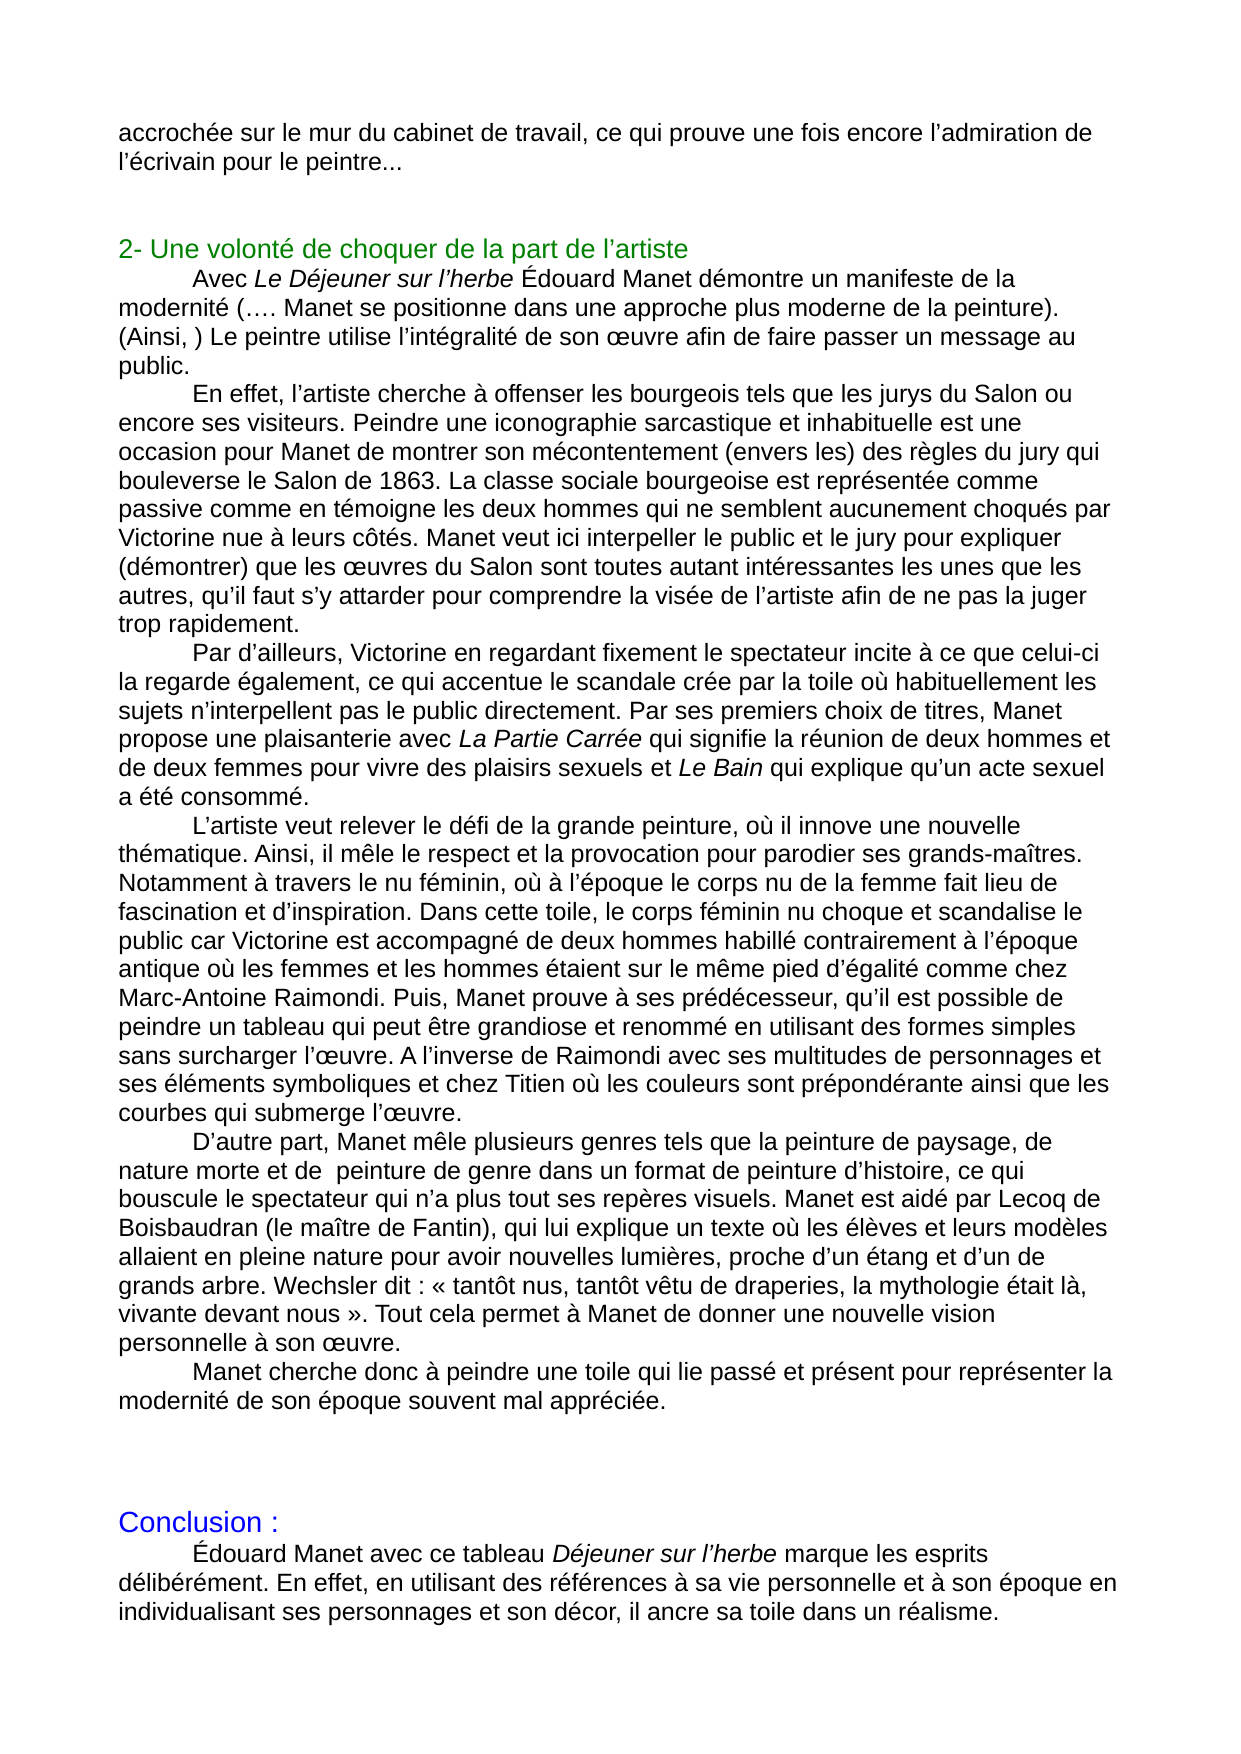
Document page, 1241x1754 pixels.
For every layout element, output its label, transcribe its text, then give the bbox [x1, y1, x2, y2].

text Édouard Manet avec ce tableau Déjeuner sur l’herbe marque les esprits délibérément. En effet, en utilisant des références à sa vie personnelle et à son époque en individualisant ses personnages et son décor, il ancre sa toile dans un réalisme. [118, 1539, 1122, 1625]
text Avec Le Déjeuner sur l’herbe Édouard Manet démontre un manifeste de la modernité (…. Manet se positionne dans une approche plus moderne de la peinture). (Ainsi, ) Le peintre utilise l’intégralité de son œuvre afin de faire passer un message au public. [118, 264, 1122, 379]
text Manet cherche donc à peindre une toile qui lie passé et présent pour représenter la modernité de son époque souvent mal appréciée. [118, 1357, 1122, 1414]
text D’autre part, Manet mêle plusieurs genres tels que la peinture de paysage, de nature morte et de peinture de genre dans un format de peinture d’histoire, ce qui bouscule le spectateur qui n’a plus tout ses repères visuels. Manet est aidé par Lecoq de Boisbaudran (le maître de Fantin), qui lui explique un texte où les élèves et leurs modèles allaient en pleine nature pour avoir nouvelles lumières, proche d’un étang et d’un de grands arbre. Wechsler dit : « tantôt nus, tantôt vêtu de draperies, la mythologie était là, vivante devant nous ». Tout cela permet à Manet de donner une nouvelle vision personnelle à son œuvre. [118, 1127, 1122, 1357]
text 2- Une volonté de choquer de la part de l’artiste [118, 233, 1122, 264]
text accrochée sur le mur du cabinet de travail, ce qui prouve une fois encore l’admiration de l’écrivain pour le peintre... [118, 118, 1122, 176]
text En effet, l’artiste cherche à offenser les bourgeois tels que les jurys du Salon ou encore ses visiteurs. Peindre une iconographie sarcastique et inhabituelle est une occasion pour Manet de montrer son mécontentement (envers les) des règles du jury qui bouleverse le Salon de 1863. La classe sociale bourgeoise est représentée comme passive comme en témoigne les deux hommes qui ne semblent aucunement choqués par Victorine nue à leurs côtés. Manet veut ici interpeller le public et le jury pour expliquer (démontrer) que les œuvres du Salon sont toutes autant intéressantes les unes que les autres, qu’il faut s’y attarder pour comprendre la visée de l’artiste afin de ne pas la juger trop rapidement. [118, 379, 1122, 638]
text Conclusion : [118, 1505, 1122, 1539]
text Par d’ailleurs, Victorine en regardant fixement le spectateur incite à ce que celui-ci la regarde également, ce qui accentue le scandale crée par la toile où habituellement les sujets n’interpellent pas le public directement. Par ses premiers choix de titres, Manet propose une plaisanterie avec La Partie Carrée qui signifie la réunion de deux hommes et de deux femmes pour vivre des plaisirs sexuels et Le Bain qui explique qu’un acte sexuel a été consommé. [118, 638, 1122, 811]
text L’artiste veut relever le défi de la grande peinture, où il innove une nouvelle thématique. Ainsi, il mêle le respect et la provocation pour parodier ses grands-maîtres. Notamment à travers le nu féminin, où à l’époque le corps nu de la femme fait lieu de fascination et d’inspiration. Dans cette toile, le corps féminin nu choque et scandalise le public car Victorine est accompagné de deux hommes habillé contrairement à l’époque antique où les femmes et les hommes étaient sur le même pied d’égalité comme chez Marc-Antoine Raimondi. Puis, Manet prouve à ses prédécesseur, qu’il est possible de peindre un tableau qui peut être grandiose et renommé en utilisant des formes simples sans surcharger l’œuvre. A l’inverse de Raimondi avec ses multitudes de personnages et ses éléments symboliques et chez Titien où les couleurs sont prépondérante ainsi que les courbes qui submerge l’œuvre. [118, 811, 1122, 1127]
